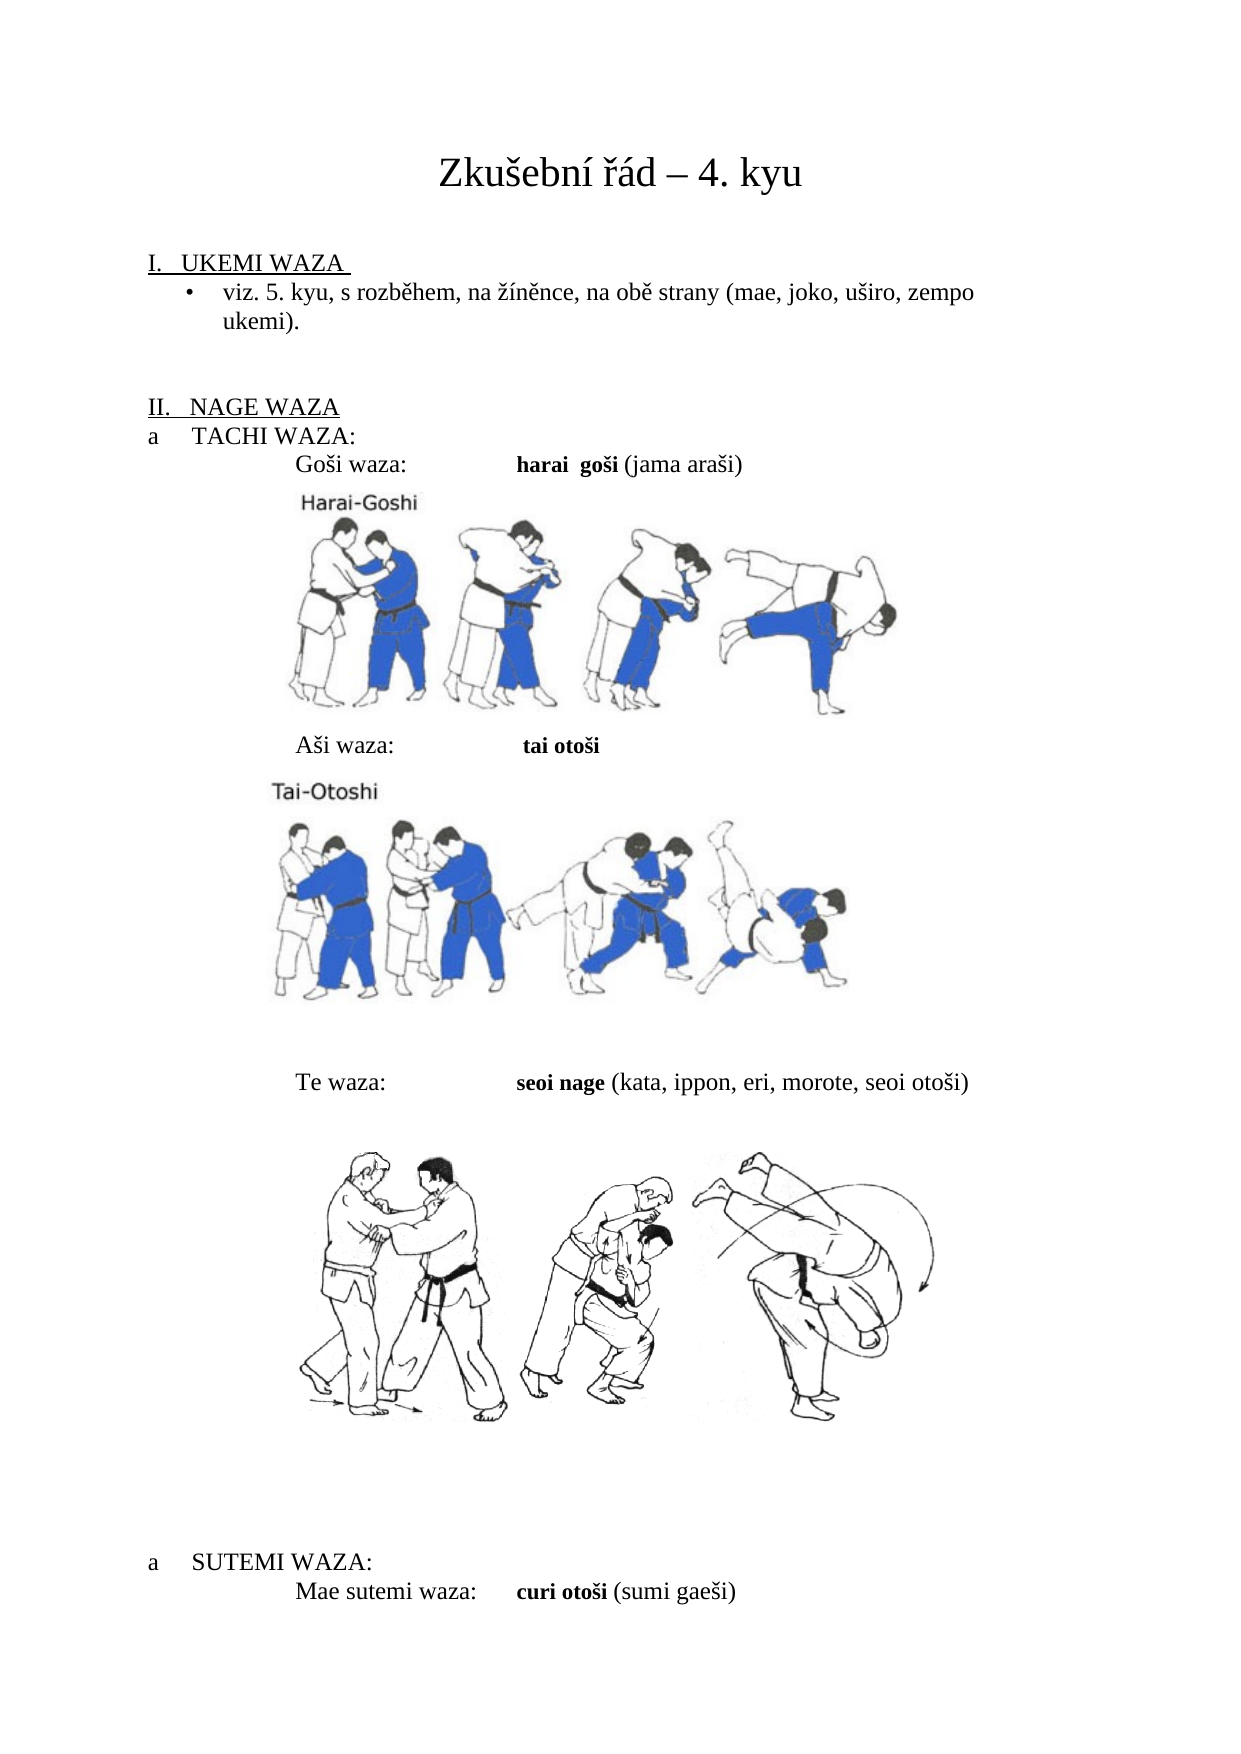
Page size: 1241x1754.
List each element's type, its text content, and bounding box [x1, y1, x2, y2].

list TACHI WAZA: [148, 421, 1093, 449]
text Mae sutemi waza: curi otoši (sumi gaeši) [295, 1576, 1093, 1605]
text II. NAGE WAZA [148, 392, 1093, 421]
text Goši waza: harai goši (jama araši) [295, 449, 1093, 478]
picture [244, 770, 899, 1015]
text Aši waza: tai otoši [295, 731, 1093, 759]
text I. UKEMI WAZA [148, 248, 1093, 277]
picture [284, 492, 900, 719]
list SUTEMI WAZA: [148, 1547, 1093, 1576]
text ukemi). [185, 306, 1093, 334]
picture [295, 1152, 945, 1422]
list viz. 5. kyu, s rozběhem, na žíněnce, na obě strany (mae, joko, uširo, zempo [185, 277, 1093, 306]
text Zkušební řád – 4. kyu [148, 148, 1093, 196]
text Te waza: seoi nage (kata, ippon, eri, morote, seoi otoši) [295, 1067, 1093, 1096]
